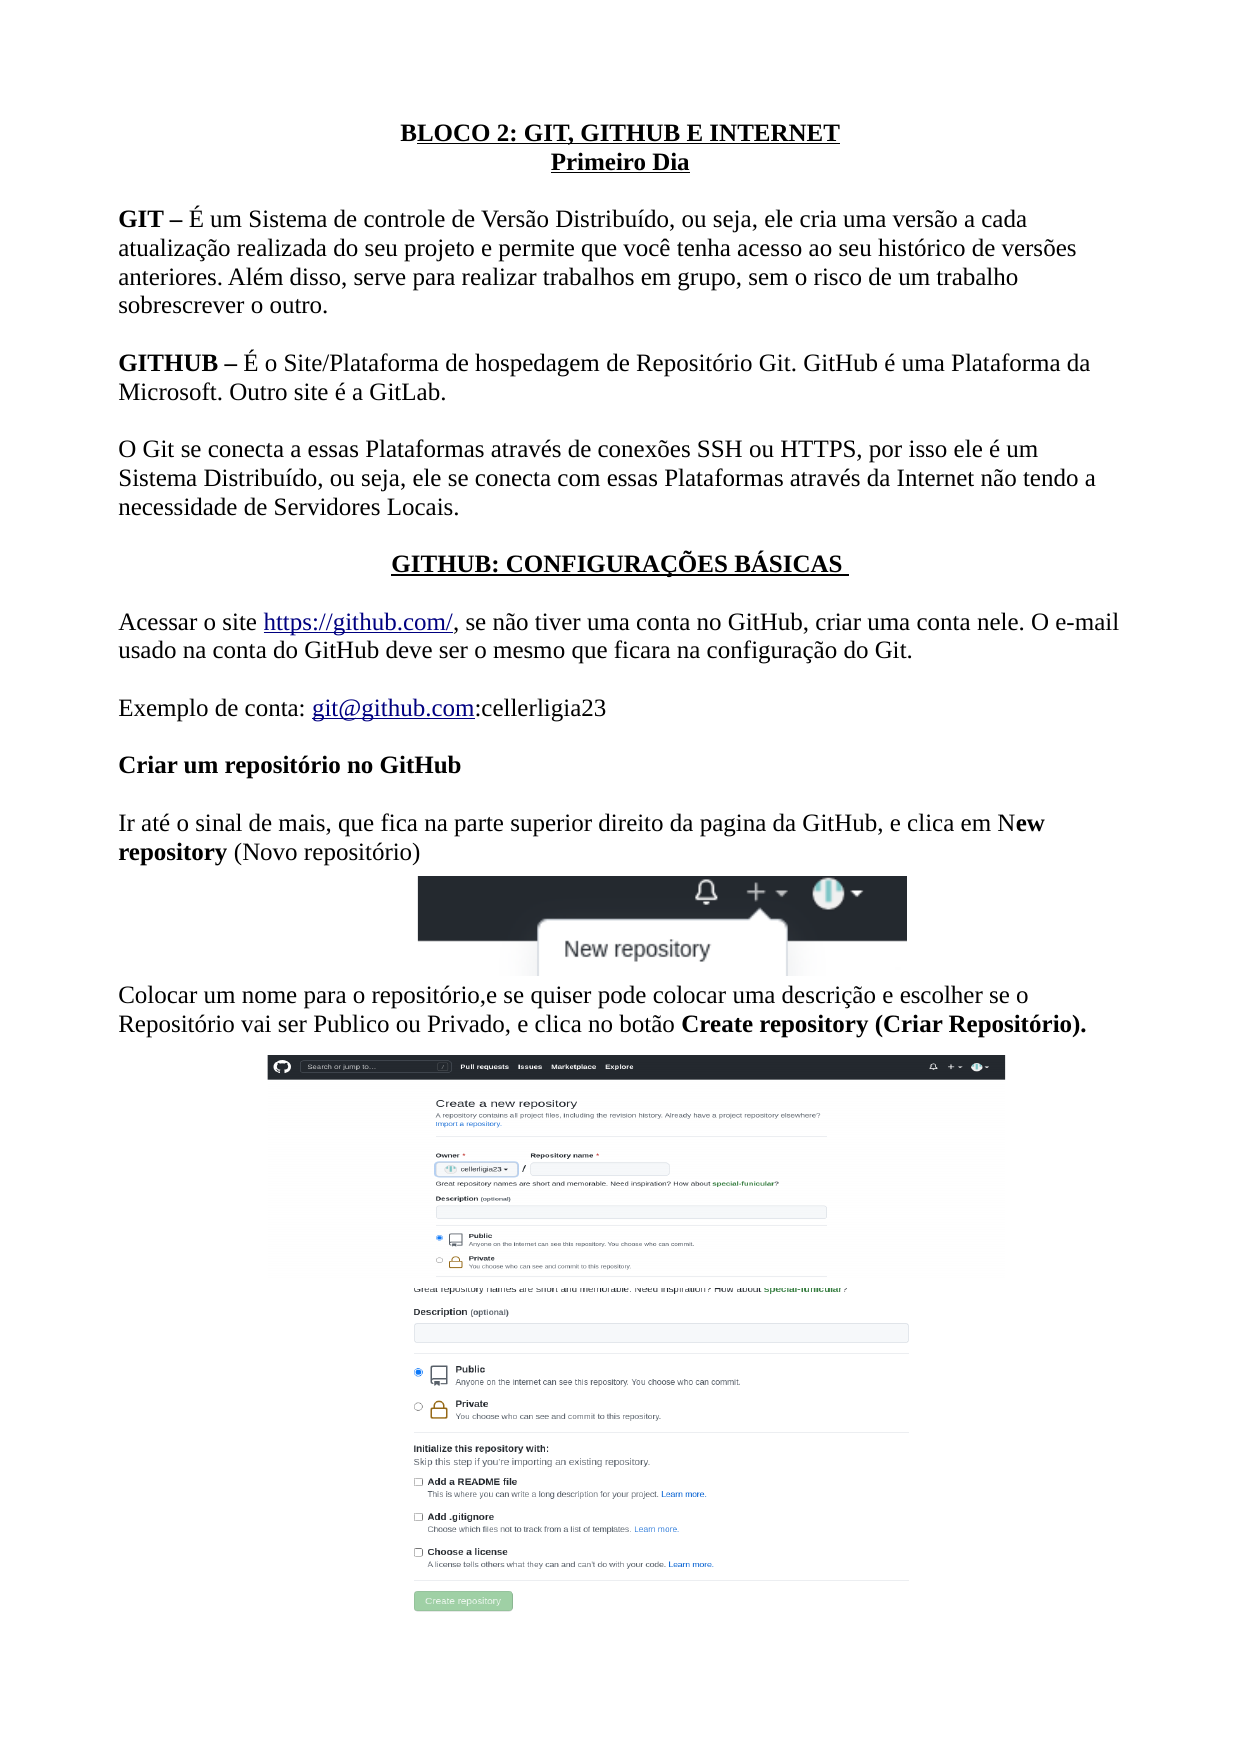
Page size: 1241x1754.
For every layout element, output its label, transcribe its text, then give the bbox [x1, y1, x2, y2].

text O Git se conecta a essas Plataformas através de conexões SSH ou HTTPS, por isso ele é um Sistema Distribuído, ou seja, ele se conecta com essas Plataformas através da Internet não tendo a necessidade de Servidores Locais. [118, 434, 1122, 521]
picture [267, 1055, 1005, 1278]
text Criar um repositório no GitHub [118, 751, 1122, 779]
text Colocar um nome para o repositório,e se quiser pode colocar uma descrição e escolher se o Repositório vai ser Publico ou Privado, e clica no botão Create repository (Criar Repositório). [118, 981, 1122, 1038]
text GITHUB: CONFIGURAÇÕES BÁSICAS [118, 549, 1122, 578]
text Primeiro Dia [118, 147, 1122, 176]
text GIT – É um Sistema de controle de Versão Distribuído, ou seja, ele cria uma versão a cada atualização realizada do seu projeto e permite que você tenha acesso ao seu histórico de versões anteriores. Além disso, serve para realizar trabalhos em grupo, sem o risco de um trabalho sobrescrever o outro. [118, 204, 1122, 319]
text Ir até o sinal de mais, que fica na parte superior direito da pagina da GitHub, e clica em New repository (Novo repositório) [118, 808, 1122, 866]
picture [250, 1288, 1006, 1625]
text BLOCO 2: GIT, GITHUB E INTERNET [118, 118, 1122, 147]
picture [417, 876, 907, 976]
text Acessar o site https://github.com/, se não tiver uma conta no GitHub, criar uma conta nele. O e-mail usado na conta do GitHub deve ser o mesmo que ficara na configuração do Git. [118, 607, 1122, 664]
text Exemplo de conta: git@github.com:cellerligia23 [118, 693, 1122, 722]
text GITHUB – É o Site/Plataforma de hospedagem de Repositório Git. GitHub é uma Plataforma da Microsoft. Outro site é a GitLab. [118, 348, 1122, 406]
